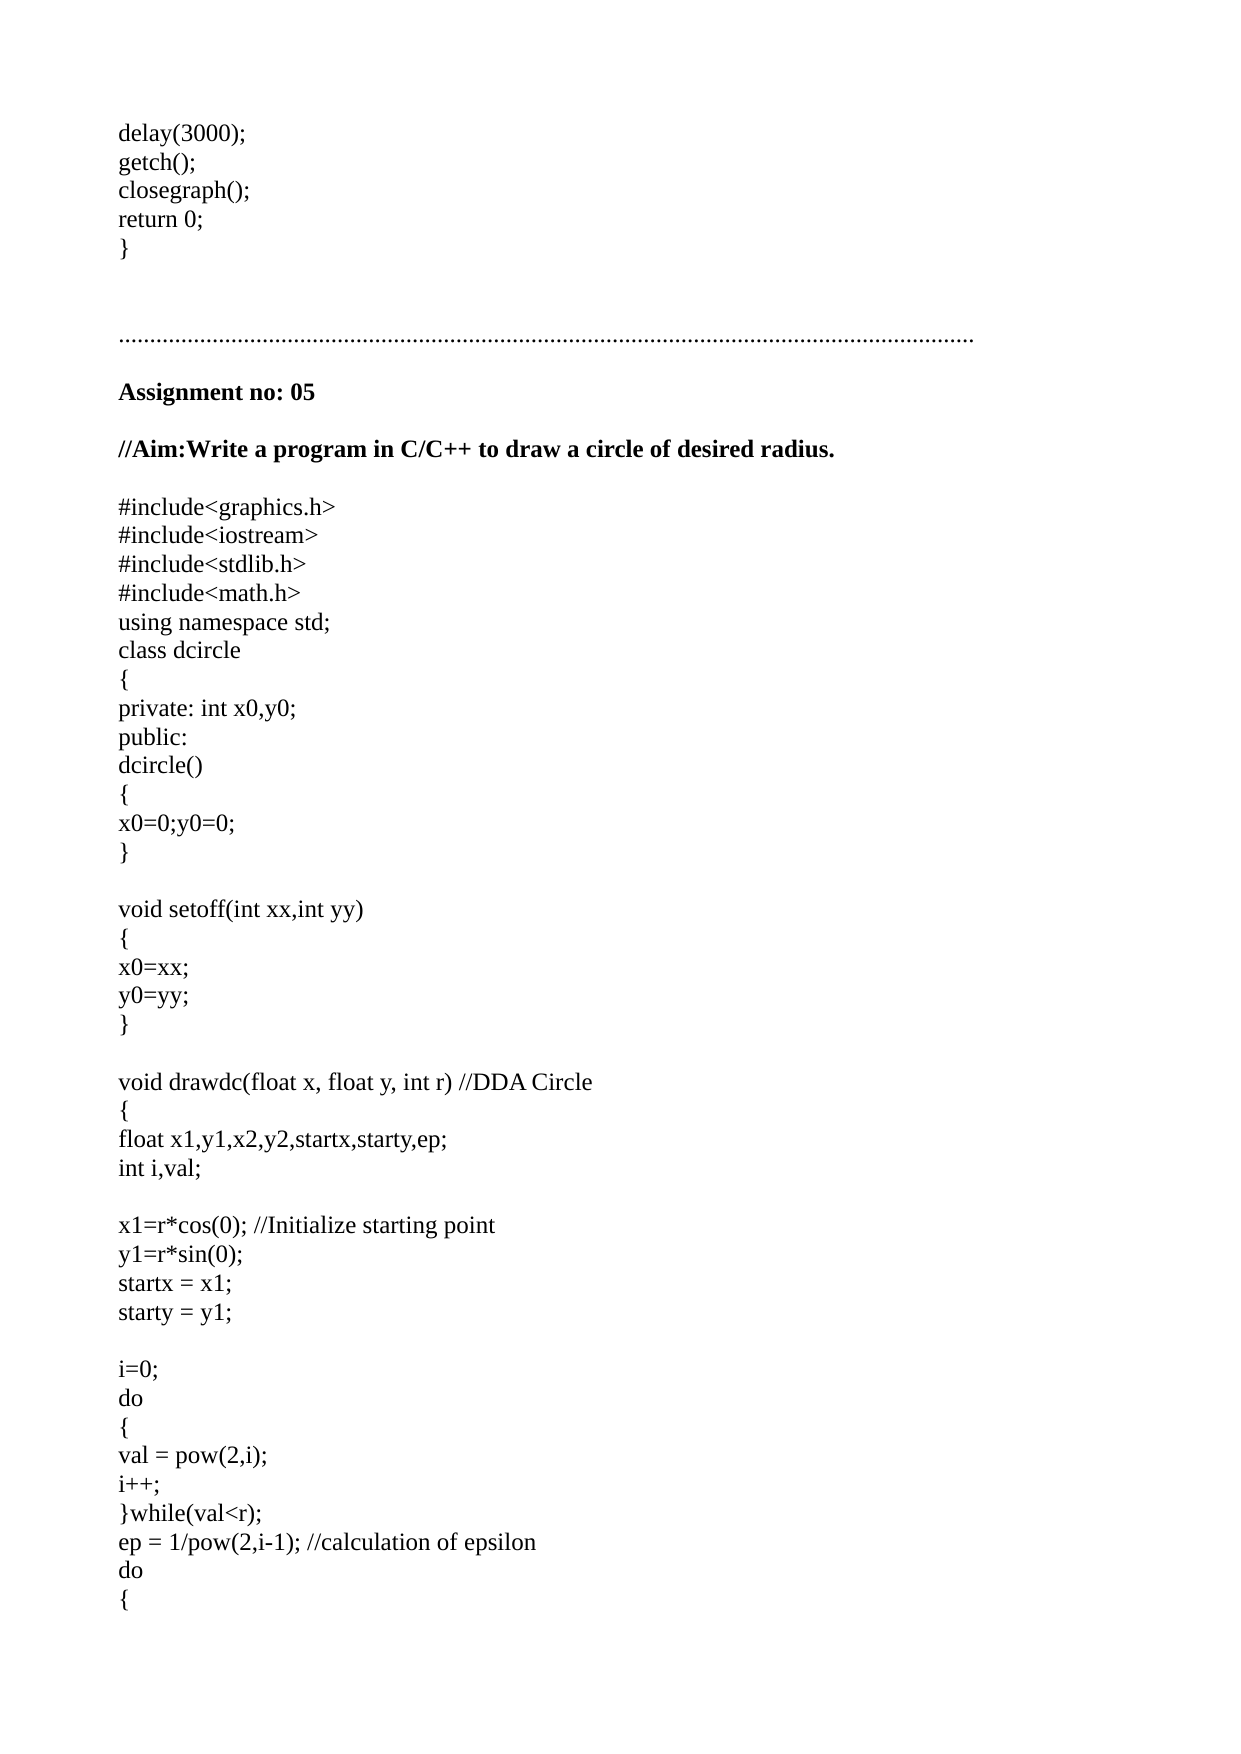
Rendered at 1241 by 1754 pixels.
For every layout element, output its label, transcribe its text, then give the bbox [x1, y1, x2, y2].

text }while(val<r); [118, 1498, 1122, 1527]
text { [118, 1584, 1122, 1613]
text x1=r*cos(0); //Initialize starting point [118, 1211, 1122, 1239]
text closegraph(); [118, 176, 1122, 204]
text { [118, 1412, 1122, 1441]
text y0=yy; [118, 981, 1122, 1009]
text #include<iostream> [118, 521, 1122, 549]
text starty = y1; [118, 1297, 1122, 1326]
text float x1,y1,x2,y2,startx,starty,ep; [118, 1124, 1122, 1153]
text using namespace std; [118, 607, 1122, 636]
text int i,val; [118, 1153, 1122, 1182]
text x0=xx; [118, 952, 1122, 981]
text val = pow(2,i); [118, 1441, 1122, 1469]
text dcircle() [118, 751, 1122, 779]
text class dcircle [118, 636, 1122, 664]
text #include<math.h> [118, 578, 1122, 607]
text { [118, 1096, 1122, 1124]
text ......................................................................................................................................... [118, 319, 1122, 348]
text return 0; [118, 204, 1122, 233]
text y1=r*sin(0); [118, 1239, 1122, 1268]
text public: [118, 722, 1122, 751]
text i++; [118, 1469, 1122, 1498]
text getch(); [118, 147, 1122, 176]
text delay(3000); [118, 118, 1122, 147]
text { [118, 779, 1122, 808]
text private: int x0,y0; [118, 693, 1122, 722]
text x0=0;y0=0; [118, 808, 1122, 837]
text } [118, 233, 1122, 262]
text void setoff(int xx,int yy) [118, 894, 1122, 923]
text i=0; [118, 1354, 1122, 1383]
text do [118, 1383, 1122, 1412]
text { [118, 923, 1122, 952]
text #include<graphics.h> [118, 492, 1122, 521]
text do [118, 1556, 1122, 1584]
text //Aim:Write a program in C/C++ to draw a circle of desired radius. [118, 434, 1122, 463]
text ep = 1/pow(2,i-1); //calculation of epsilon [118, 1527, 1122, 1556]
text { [118, 664, 1122, 693]
text void drawdc(float x, float y, int r) //DDA Circle [118, 1067, 1122, 1096]
text Assignment no: 05 [118, 377, 1122, 406]
text } [118, 1009, 1122, 1038]
text startx = x1; [118, 1268, 1122, 1297]
text } [118, 837, 1122, 866]
text #include<stdlib.h> [118, 549, 1122, 578]
